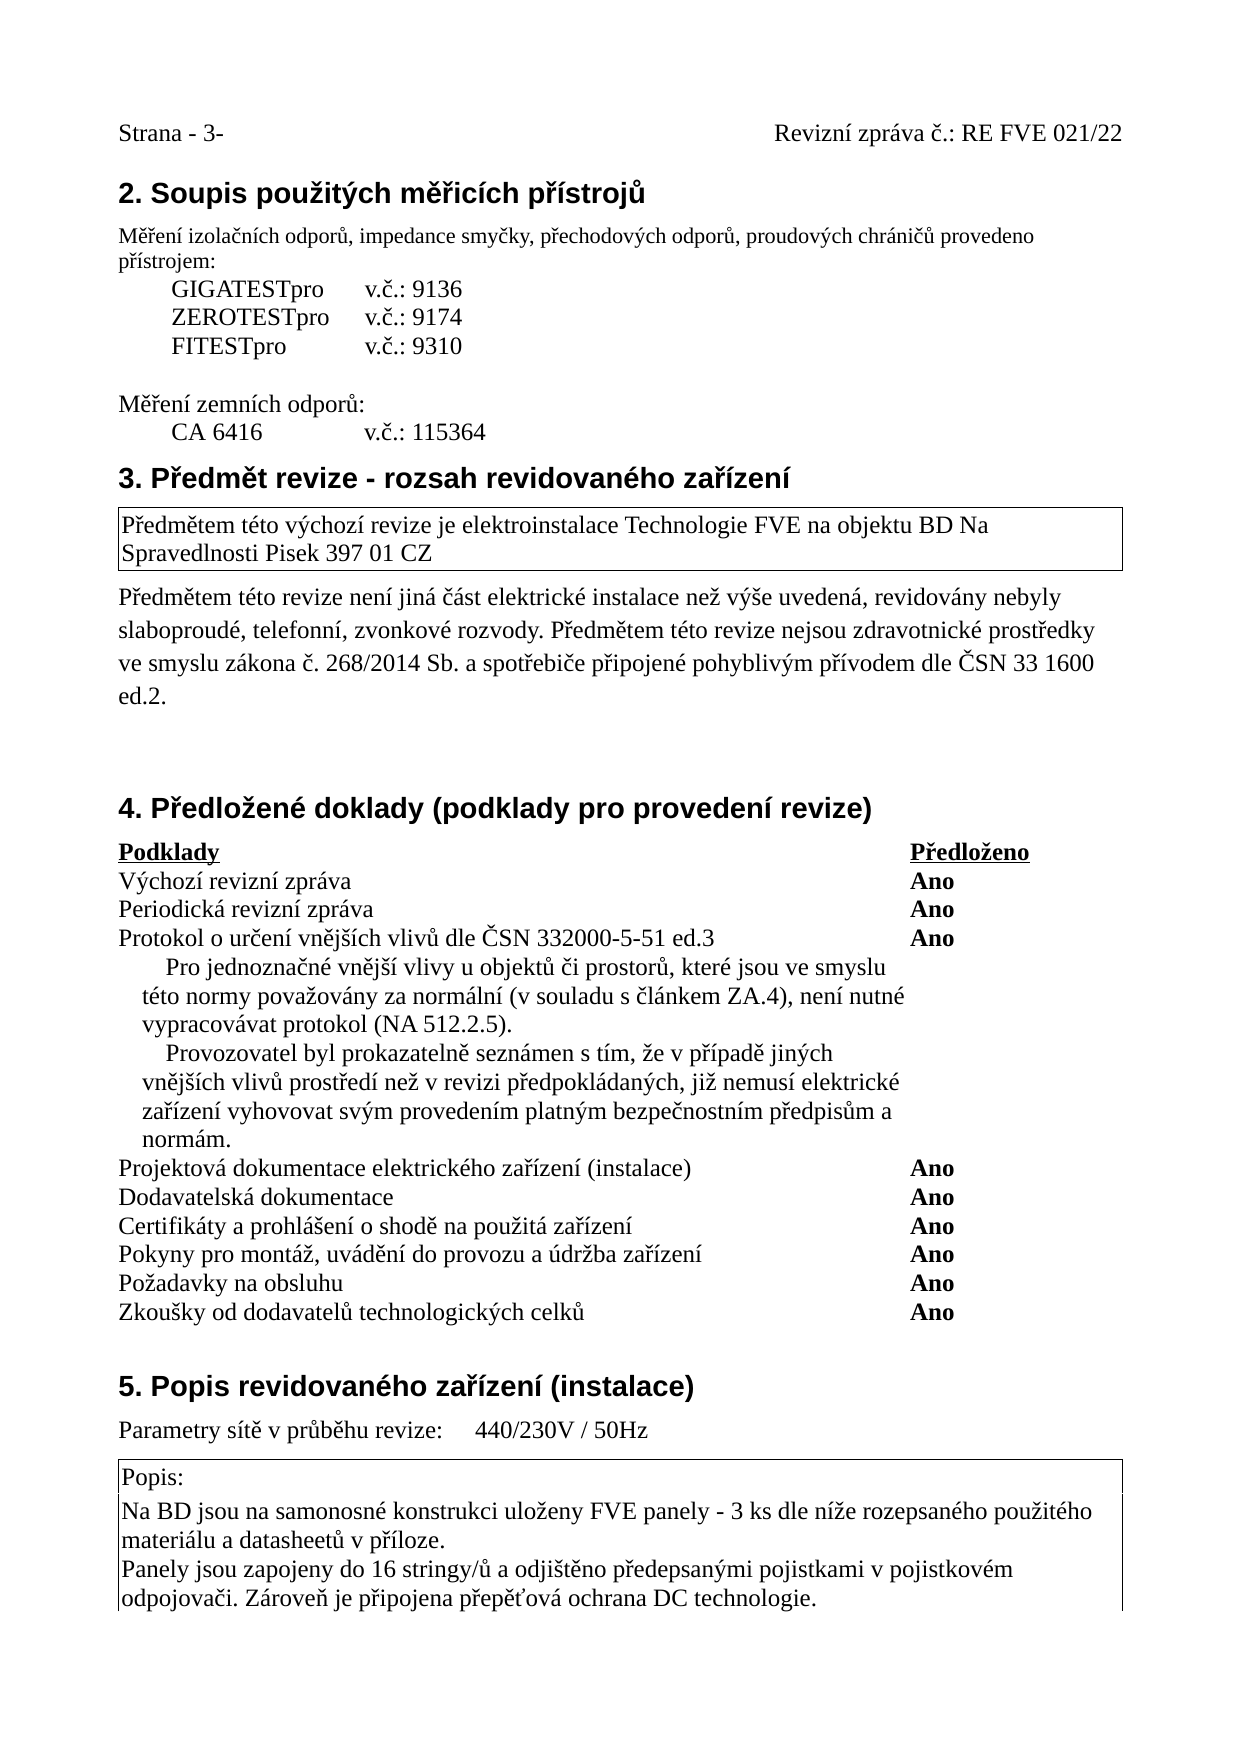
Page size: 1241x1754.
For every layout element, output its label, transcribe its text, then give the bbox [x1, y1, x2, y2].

subtitle 5. Popis revidovaného zařízení (instalace) [118, 1369, 1122, 1403]
text Výchozí revizní zpráva [118, 866, 910, 894]
text Ano [910, 1211, 1122, 1239]
text Podklady [118, 837, 910, 866]
text Předmětem této výchozí revize je elektroinstalace Technologie FVE na objektu BD Na Spravedlnosti Pisek 397 01 CZ [119, 508, 1122, 570]
text v.č.: 9136 [364, 274, 1122, 302]
text Parametry sítě v průběhu revize: [118, 1415, 475, 1444]
text Na BD jsou na samonosné konstrukci uloženy FVE panely - 3 ks dle níže rozepsaného použitého materiálu a datasheetů v příloze. [119, 1493, 1122, 1554]
text Projektová dokumentace elektrického zařízení (instalace) [118, 1153, 910, 1182]
subtitle 4. Předložené doklady (podklady pro provedení revize) [118, 791, 1122, 824]
text Pokyny pro montáž, uvádění do provozu a údržba zařízení [118, 1239, 910, 1268]
text Ano [910, 1182, 1122, 1211]
text Provozovatel byl prokazatelně seznámen s tím, že v případě jiných vnějších vlivů prostředí než v revizi předpokládaných, již nemusí elektrické zařízení vyhovovat svým provedením platným bezpečnostním předpisům a normám. [142, 1038, 910, 1153]
text Ano [910, 923, 1122, 952]
text Požadavky na obsluhu [118, 1268, 910, 1297]
text Předloženo [910, 837, 1122, 866]
text Protokol o určení vnějších vlivů dle ČSN 332000-5-51 ed.3 [118, 923, 910, 952]
text Předmětem této revize není jiná část elektrické instalace než výše uvedená, revidovány nebyly slaboproudé, telefonní, zvonkové rozvody. Předmětem této revize nejsou zdravotnické prostředky ve smyslu zákona č. 268/2014 Sb. a spotřebiče připojené pohyblivým přívodem dle ČSN 33 1600 ed.2. [118, 582, 1122, 710]
text GIGATESTpro [118, 274, 364, 302]
text Ano [910, 1297, 1122, 1326]
text Ano [910, 1268, 1122, 1297]
text Dodavatelská dokumentace [118, 1182, 910, 1211]
text Měření izolačních odporů, impedance smyčky, přechodových odporů, proudových chráničů provedeno přístrojem: [118, 222, 1122, 274]
text CA 6416 [118, 417, 364, 446]
text Ano [910, 1153, 1122, 1182]
text v.č.: 115364 [364, 417, 1122, 446]
text Ano [910, 894, 1122, 923]
subtitle 3. Předmět revize - rozsah revidovaného zařízení [118, 461, 1122, 494]
text Certifikáty a prohlášení o shodě na použitá zařízení [118, 1211, 910, 1239]
text v.č.: 9310 [364, 331, 1122, 360]
text Ano [910, 866, 1122, 894]
text Zkoušky od dodavatelů technologických celků [118, 1297, 910, 1326]
text Pro jednoznačné vnější vlivy u objektů či prostorů, které jsou ve smyslu této normy považovány za normální (v souladu s článkem ZA.4), není nutné vypracovávat protokol (NA 512.2.5). [142, 952, 910, 1038]
text Popis: [119, 1460, 1122, 1493]
text Panely jsou zapojeny do 16 stringy/ů a odjištěno předepsanými pojistkami v pojistkovém odpojovači. Zároveň je připojena přepěťová ochrana DC technologie. [119, 1554, 1122, 1611]
text 440/230V / 50Hz [475, 1415, 1122, 1444]
text Periodická revizní zpráva [118, 894, 910, 923]
text Ano [910, 1239, 1122, 1268]
text FITESTpro [118, 331, 364, 360]
text v.č.: 9174 [364, 302, 1122, 331]
text Měření zemních odporů: [118, 389, 1122, 417]
subtitle 2. Soupis použitých měřicích přístrojů [118, 176, 1122, 210]
text ZEROTESTpro [118, 302, 364, 331]
